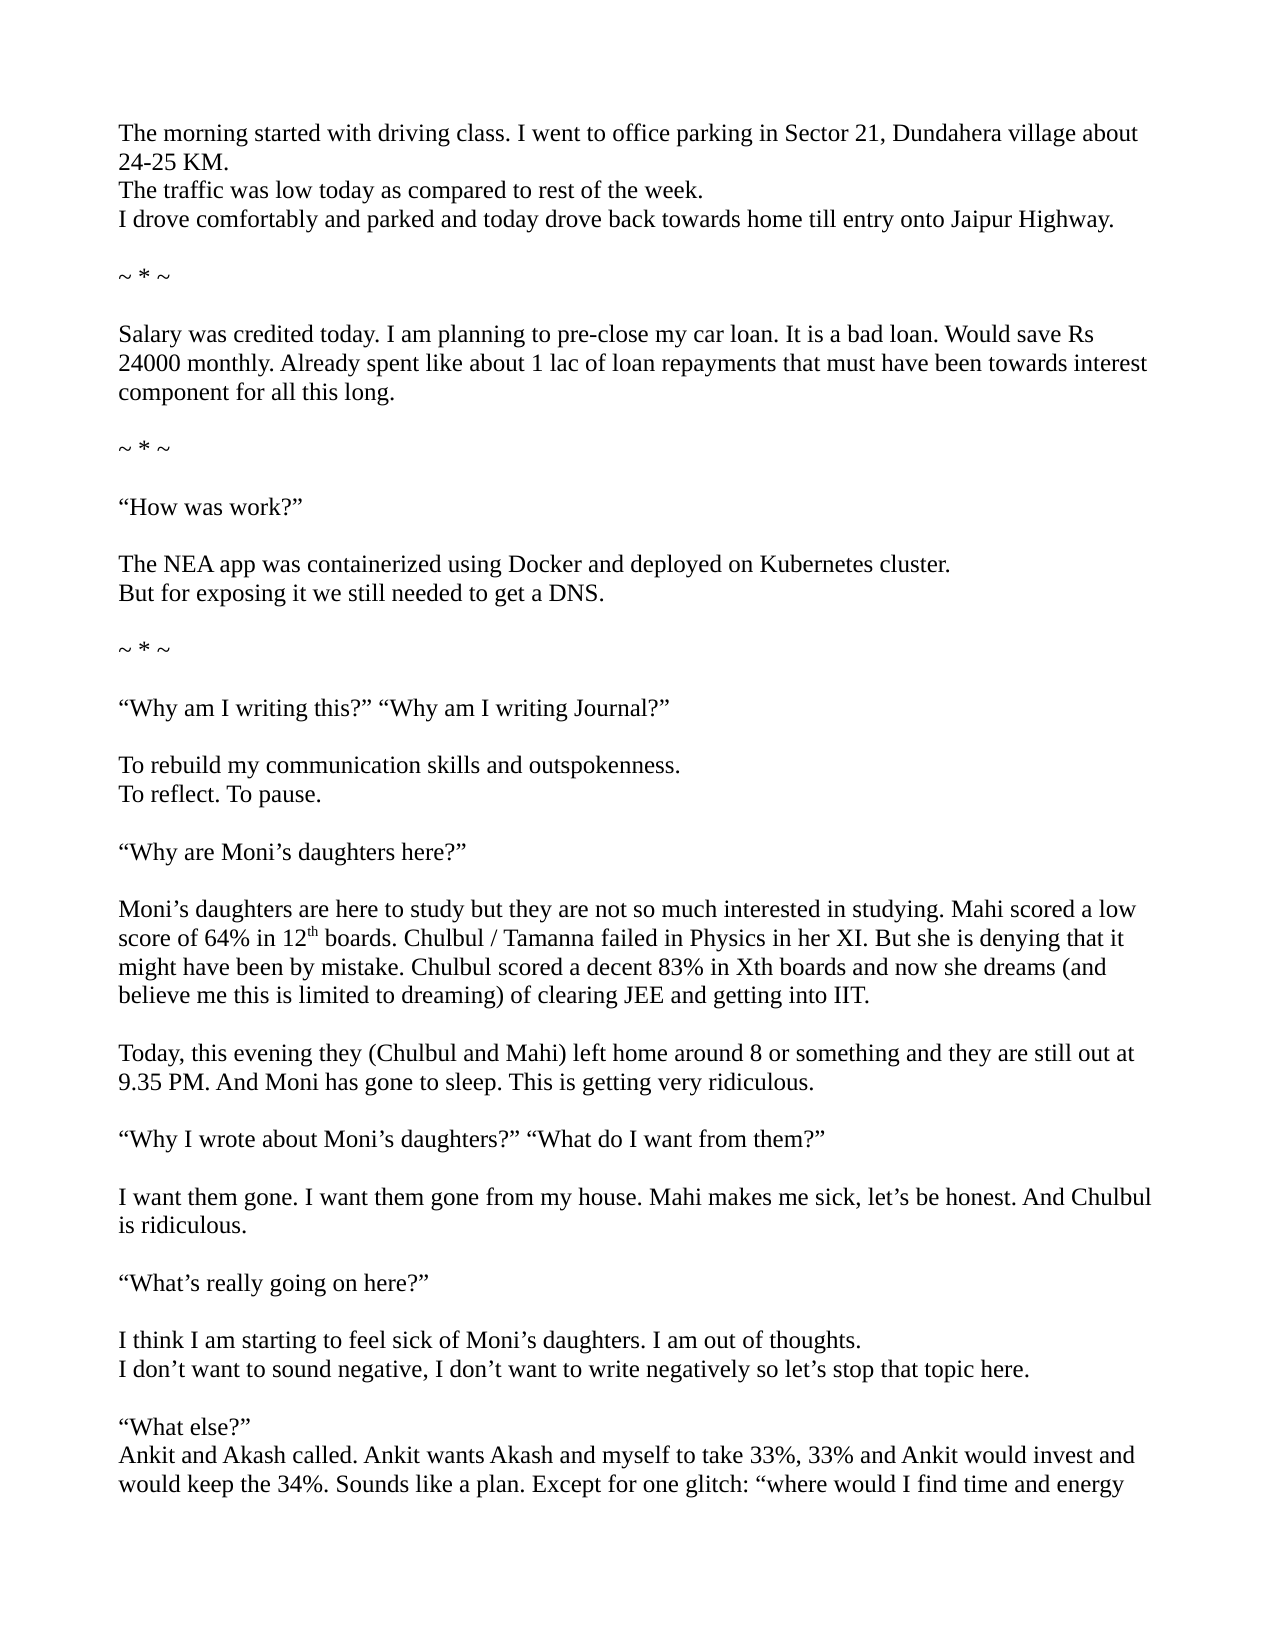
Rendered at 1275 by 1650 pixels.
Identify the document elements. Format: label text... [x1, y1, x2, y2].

text Salary was credited today. I am planning to pre-close my car loan. It is a bad loan. Would save Rs 24000 monthly. Already spent like about 1 lac of loan repayments that must have been towards interest component for all this long. [118, 319, 1157, 406]
text ~ * ~ [118, 434, 1157, 463]
text But for exposing it we still needed to get a DNS. [118, 578, 1157, 607]
text The morning started with driving class. I went to office parking in Sector 21, Dundahera village about 24-25 KM. [118, 118, 1157, 176]
text Moni’s daughters are here to study but they are not so much interested in studying. Mahi scored a low score of 64% in 12th boards. Chulbul / Tamanna failed in Physics in her XI. But she is denying that it might have been by mistake. Chulbul scored a decent 83% in Xth boards and now she dreams (and believe me this is limited to dreaming) of clearing JEE and getting into IIT. [118, 894, 1157, 1009]
text To rebuild my communication skills and outspokenness. [118, 751, 1157, 779]
text “Why are Moni’s daughters here?” [118, 837, 1157, 866]
text “How was work?” [118, 492, 1157, 521]
text ~ * ~ [118, 262, 1157, 291]
text I want them gone. I want them gone from my house. Mahi makes me sick, let’s be honest. And Chulbul is ridiculous. [118, 1182, 1157, 1239]
text “Why I wrote about Moni’s daughters?” “What do I want from them?” [118, 1124, 1157, 1153]
text ~ * ~ [118, 636, 1157, 664]
text “Why am I writing this?” “Why am I writing Journal?” [118, 693, 1157, 722]
text Ankit and Akash called. Ankit wants Akash and myself to take 33%, 33% and Ankit would invest and would keep the 34%. Sounds like a plan. Except for one glitch: “where would I find time and energy [118, 1441, 1157, 1498]
text Today, this evening they (Chulbul and Mahi) left home around 8 or something and they are still out at 9.35 PM. And Moni has gone to sleep. This is getting very ridiculous. [118, 1038, 1157, 1096]
text “What else?” [118, 1412, 1157, 1441]
text The traffic was low today as compared to rest of the week. [118, 176, 1157, 204]
text I don’t want to sound negative, I don’t want to write negatively so let’s stop that topic here. [118, 1354, 1157, 1383]
text I think I am starting to feel sick of Moni’s daughters. I am out of thoughts. [118, 1326, 1157, 1354]
text The NEA app was containerized using Docker and deployed on Kubernetes cluster. [118, 549, 1157, 578]
text “What’s really going on here?” [118, 1268, 1157, 1297]
text To reflect. To pause. [118, 779, 1157, 808]
text I drove comfortably and parked and today drove back towards home till entry onto Jaipur Highway. [118, 204, 1157, 233]
